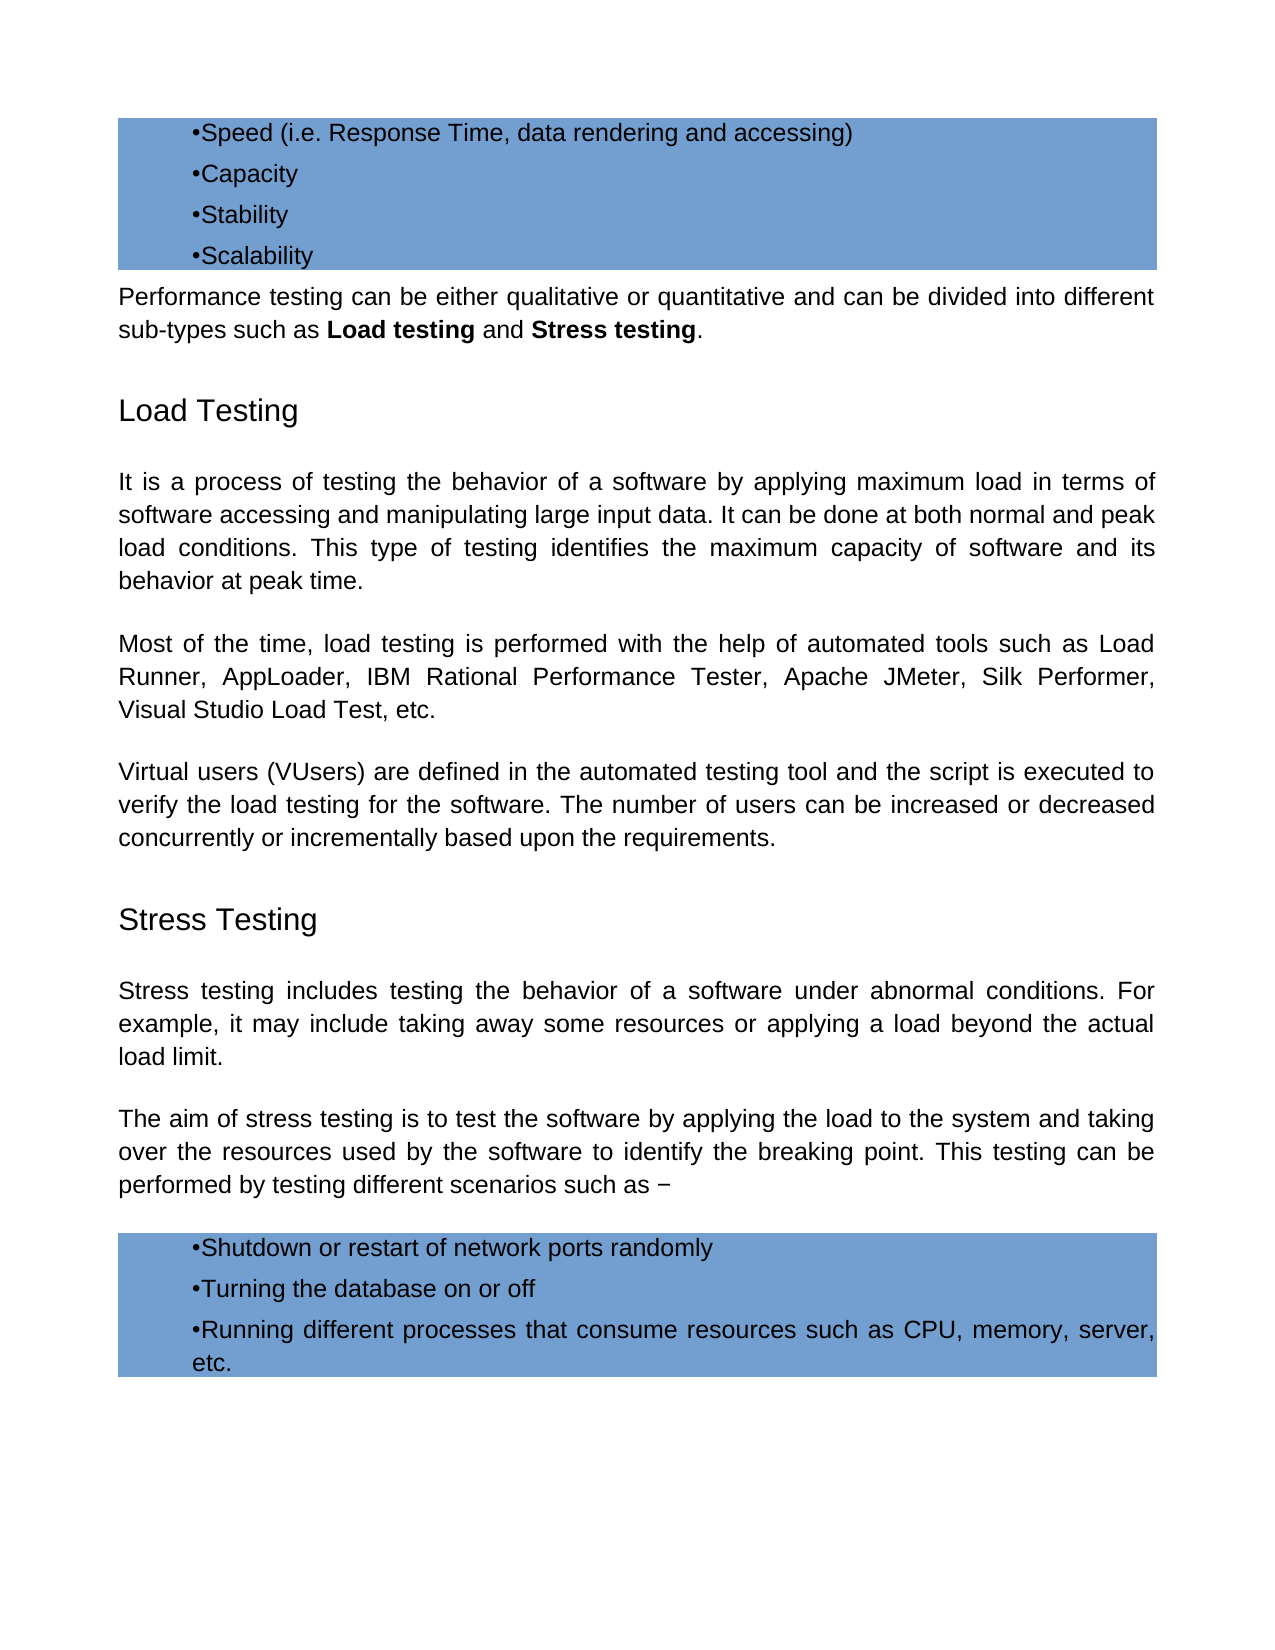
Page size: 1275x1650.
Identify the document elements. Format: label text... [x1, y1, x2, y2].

text The aim of stress testing is to test the software by applying the load to the system and taking over the resources used by the software to identify the breaking point. This testing can be performed by testing different scenarios such as − [118, 1104, 1157, 1199]
list Scalability [118, 241, 1157, 270]
list Turning the database on or off [118, 1274, 1157, 1303]
text Performance testing can be either qualitative or quantitative and can be divided into different sub-types such as Load testing and Stress testing. [118, 282, 1157, 344]
subtitle Load Testing [118, 392, 1157, 428]
text It is a process of testing the behavior of a software by applying maximum load in terms of software accessing and manipulating large input data. It can be done at both normal and peak load conditions. This type of testing identifies the maximum capacity of software and its behavior at peak time. [118, 467, 1157, 595]
list Shutdown or restart of network ports randomly [118, 1233, 1157, 1262]
list Capacity [118, 159, 1157, 188]
text Most of the time, load testing is performed with the help of automated tools such as Load Runner, AppLoader, IBM Rational Performance Tester, Apache JMeter, Silk Performer, Visual Studio Load Test, etc. [118, 629, 1157, 724]
list Running different processes that consume resources such as CPU, memory, server, etc. [118, 1315, 1157, 1377]
text Virtual users (VUsers) are defined in the automated testing tool and the script is executed to verify the load testing for the software. The number of users can be increased or decreased concurrently or incrementally based upon the requirements. [118, 757, 1157, 852]
list Speed (i.e. Response Time, data rendering and accessing) [118, 118, 1157, 147]
text Stress testing includes testing the behavior of a software under abnormal conditions. For example, it may include taking away some resources or applying a load beyond the actual load limit. [118, 976, 1157, 1071]
list Stability [118, 200, 1157, 229]
subtitle Stress Testing [118, 901, 1157, 936]
